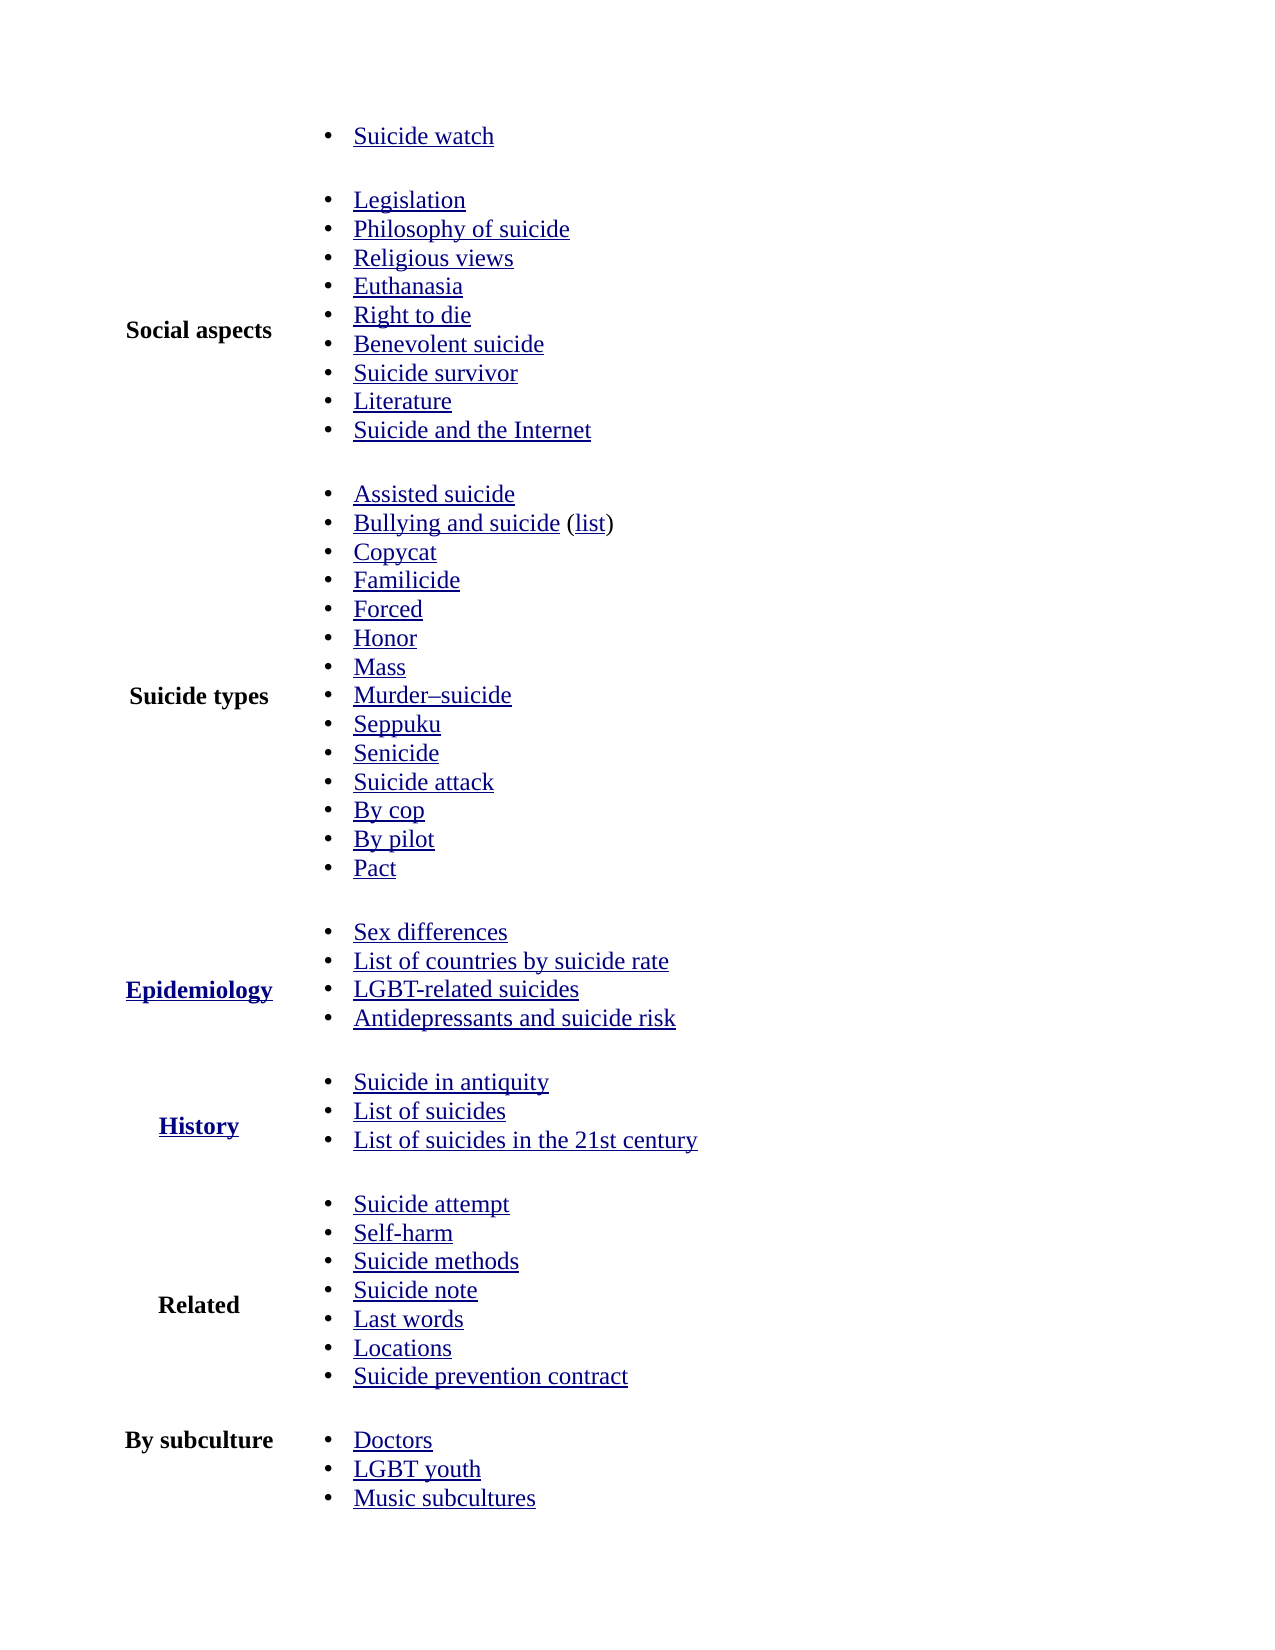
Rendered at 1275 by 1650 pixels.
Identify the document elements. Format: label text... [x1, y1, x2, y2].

table_cell By subculture [118, 1423, 280, 1514]
table_cell Sex differences List of countries by suicide rate LGBT-related suicides Antidepressants and suicide risk [280, 914, 711, 1064]
table_cell Suicide types [118, 476, 280, 914]
table_cell Assessment of suicide risk Crisis hotline List of suicide crisis lines Suicidal ideation Suicide intervention Suicidology Suicide prevention Suicide watch [280, 118, 711, 182]
table_cell Suicide in antiquity List of suicides List of suicides in the 21st century [280, 1064, 711, 1186]
table_cell History [118, 1064, 280, 1186]
table_cell Social aspects [118, 182, 280, 476]
table_cell Epidemiology [118, 914, 280, 1064]
table_cell Legislation Philosophy of suicide Religious views Euthanasia Right to die Benevolent suicide Suicide survivor Literature Suicide and the Internet [280, 182, 711, 476]
table_cell Doctors LGBT youth Music subcultures Prisoners Youth [280, 1423, 711, 1514]
table_cell Assisted suicide Bullying and suicide (list) Copycat Familicide Forced Honor Mass Murder–suicide Seppuku Senicide Suicide attack By cop By pilot Pact [280, 476, 711, 914]
table_cell Suicide attempt Self-harm Suicide methods Suicide note Last words Locations Suicide prevention contract [280, 1186, 711, 1422]
table_cell [118, 118, 280, 182]
table_cell Related [118, 1186, 280, 1422]
